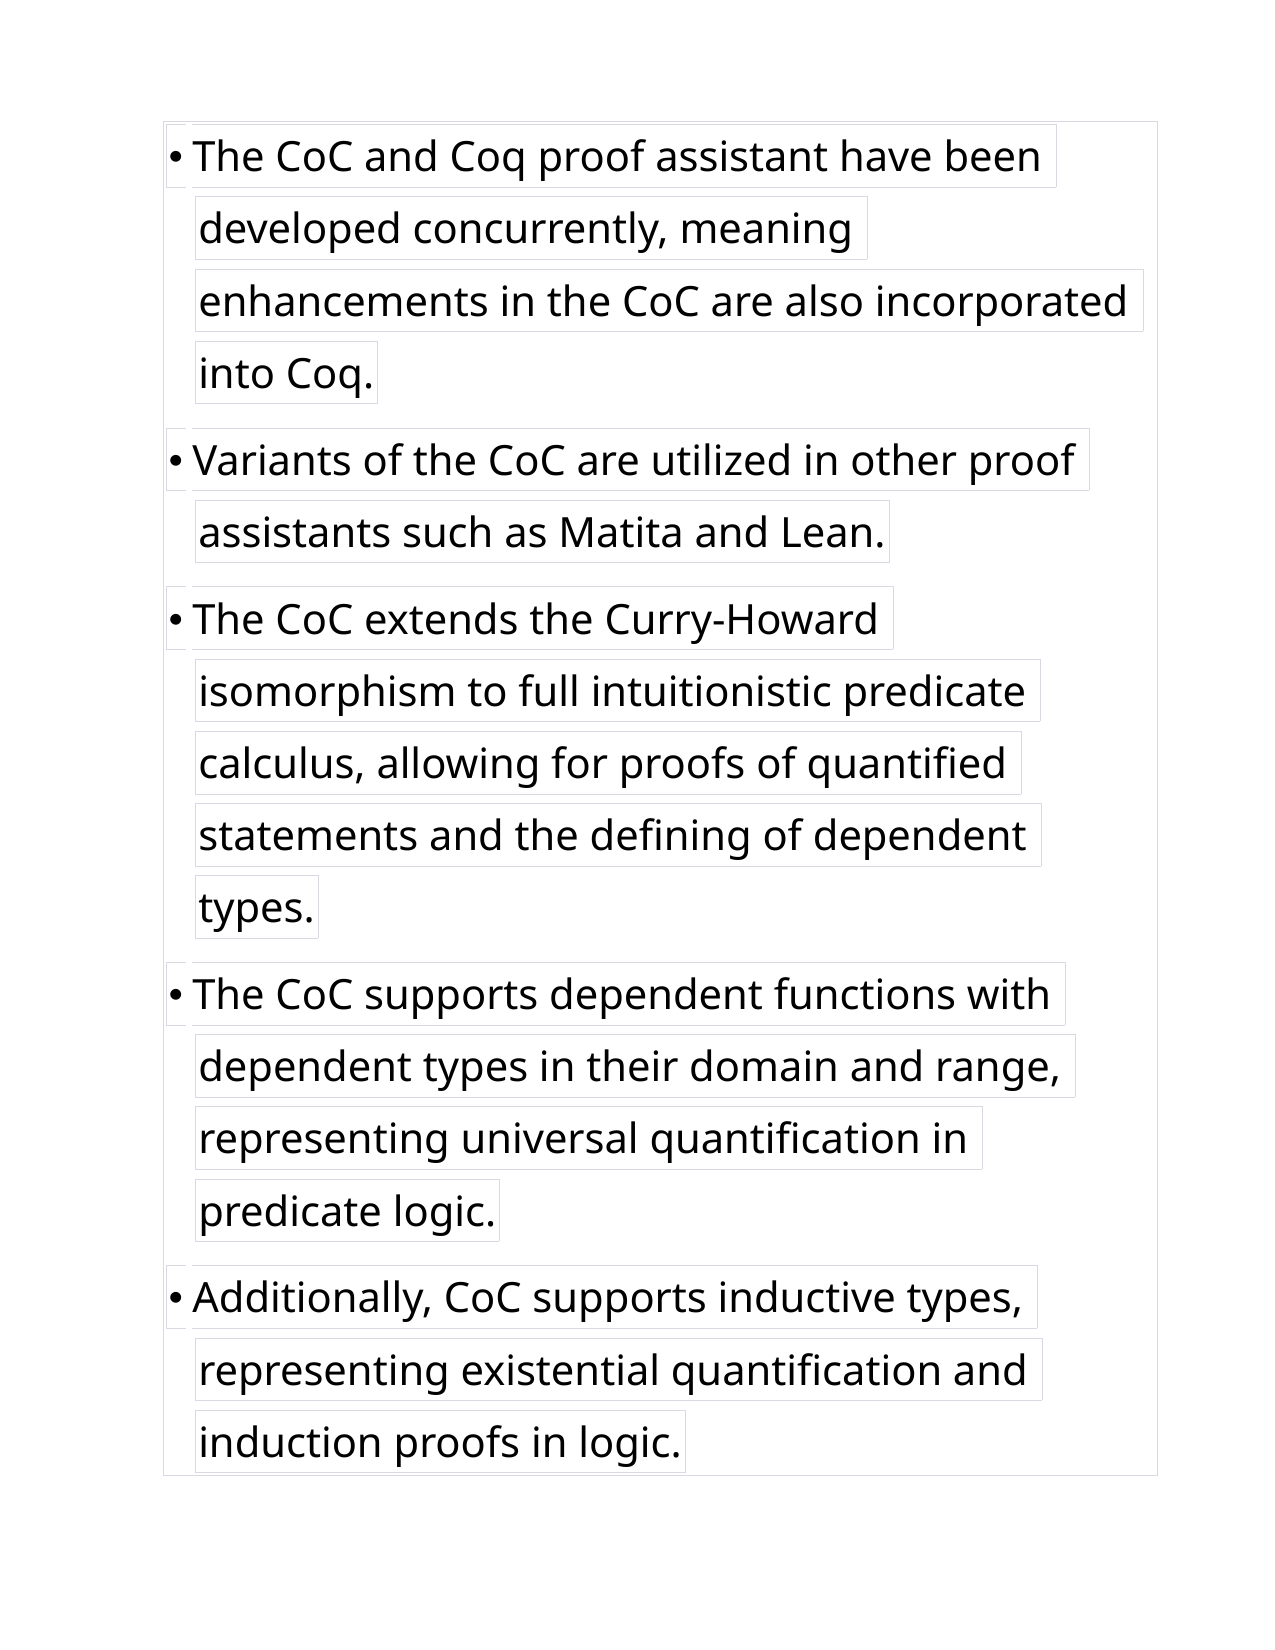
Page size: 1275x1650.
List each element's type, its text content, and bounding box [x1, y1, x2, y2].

list Variants of the CoC are utilized in other proof assistants such as Matita and Lean. [164, 424, 1157, 562]
list The CoC and Coq proof assistant have been developed concurrently, meaning enhancements in the CoC are also incorporated into Coq. [164, 122, 1157, 403]
list The CoC supports dependent functions with dependent types in their domain and range, representing universal quantification in predicate logic. [164, 959, 1157, 1241]
list Additionally, CoC supports inductive types, representing existential quantification and induction proofs in logic. [164, 1262, 1157, 1475]
list The CoC extends the Curry-Howard isomorphism to full intuitionistic predicate calculus, allowing for proofs of quantified statements and the defining of dependent types. [164, 583, 1157, 938]
